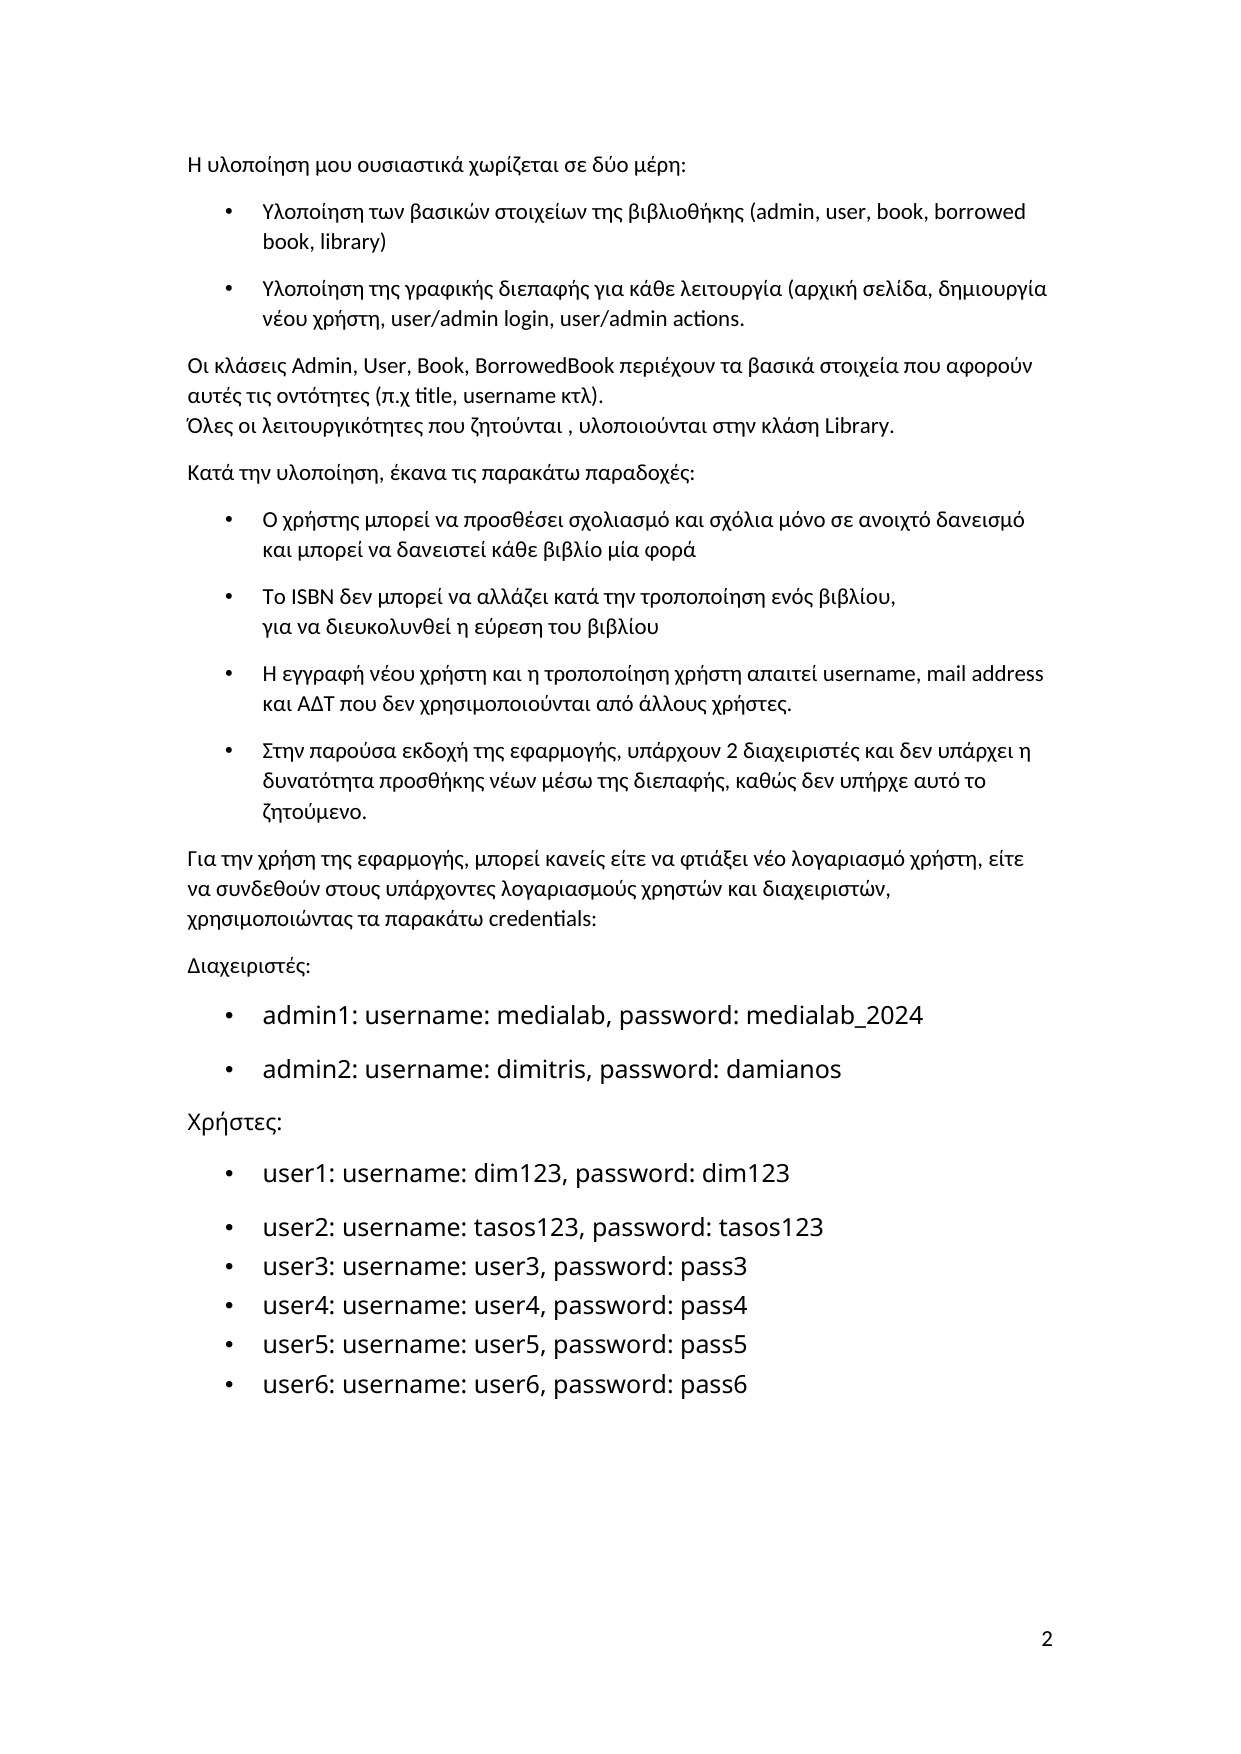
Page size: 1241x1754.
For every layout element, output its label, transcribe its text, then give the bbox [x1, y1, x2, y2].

text Χρήστες: [187, 1058, 1053, 1090]
list Υλοποίηση των βασικών στοιχείων της βιβλιοθήκης (admin, user, book, borrowed book, library) [225, 150, 1053, 208]
list Η εγγραφή νέου χρήστη και η τροποποίηση χρήστη απαιτεί username, mail address και ΑΔΤ που δεν χρησιμοποιούνται από άλλους χρήστες. [225, 612, 1053, 671]
list user2: username: tasos123, password: tasos123 [225, 1163, 1053, 1197]
list user6: username: user6, password: pass6 [225, 1319, 1053, 1353]
text Διαχειριστές: [187, 904, 1053, 932]
list Υλοποίηση της γραφικής διεπαφής για κάθε λειτουργία (αρχική σελίδα, δημιουργία νέου χρήστη, user/admin login, user/admin actions. [225, 227, 1053, 285]
list Ο χρήστης μπορεί να προσθέσει σχολιασμό και σχόλια μόνο σε ανοιχτό δανεισμό και μπορεί να δανειστεί κάθε βιβλίο μία φορά [225, 458, 1053, 517]
list admin2: username: dimitris, password: damianos [225, 1005, 1053, 1039]
text Για την χρήση της εφαρμογής, μπορεί κανείς είτε να φτιάξει νέο λογαριασμό χρήστη, είτε να συνδεθούν στους υπάρχοντες λογαριασμούς χρηστών και διαχειριστών, χρησιμοποιώντας τα παρακάτω credentials: [187, 797, 1053, 885]
list user4: username: user4, password: pass4 [225, 1241, 1053, 1275]
text Οι κλάσεις Admin, User, Book, BorrowedBook περιέχουν τα βασικά στοιχεία που αφορούν αυτές τις οντότητες (π.χ title, username κτλ). Όλες οι λειτουργικότητες που ζητούνται , υλοποιούνται στην κλάση Library. [187, 304, 1053, 393]
text Κατά την υλοποίηση, έκανα τις παρακάτω παραδοχές: [187, 411, 1053, 439]
list Το ISBN δεν μπορεί να αλλάζει κατά την τροποποίηση ενός βιβλίου, για να διευκολυνθεί η εύρεση του βιβλίου [225, 535, 1053, 594]
list user5: username: user5, password: pass5 [225, 1280, 1053, 1314]
list Στην παρούσα εκδοχή της εφαρμογής, υπάρχουν 2 διαχειριστές και δεν υπάρχει η δυνατότητα προσθήκης νέων μέσω της διεπαφής, καθώς δεν υπήρχε αυτό το ζητούμενο. [225, 689, 1053, 778]
list user1: username: dim123, password: dim123 [225, 1109, 1053, 1143]
list user3: username: user3, password: pass3 [225, 1202, 1053, 1236]
list admin1: username: medialab, password: medialab_2024 [225, 951, 1053, 985]
